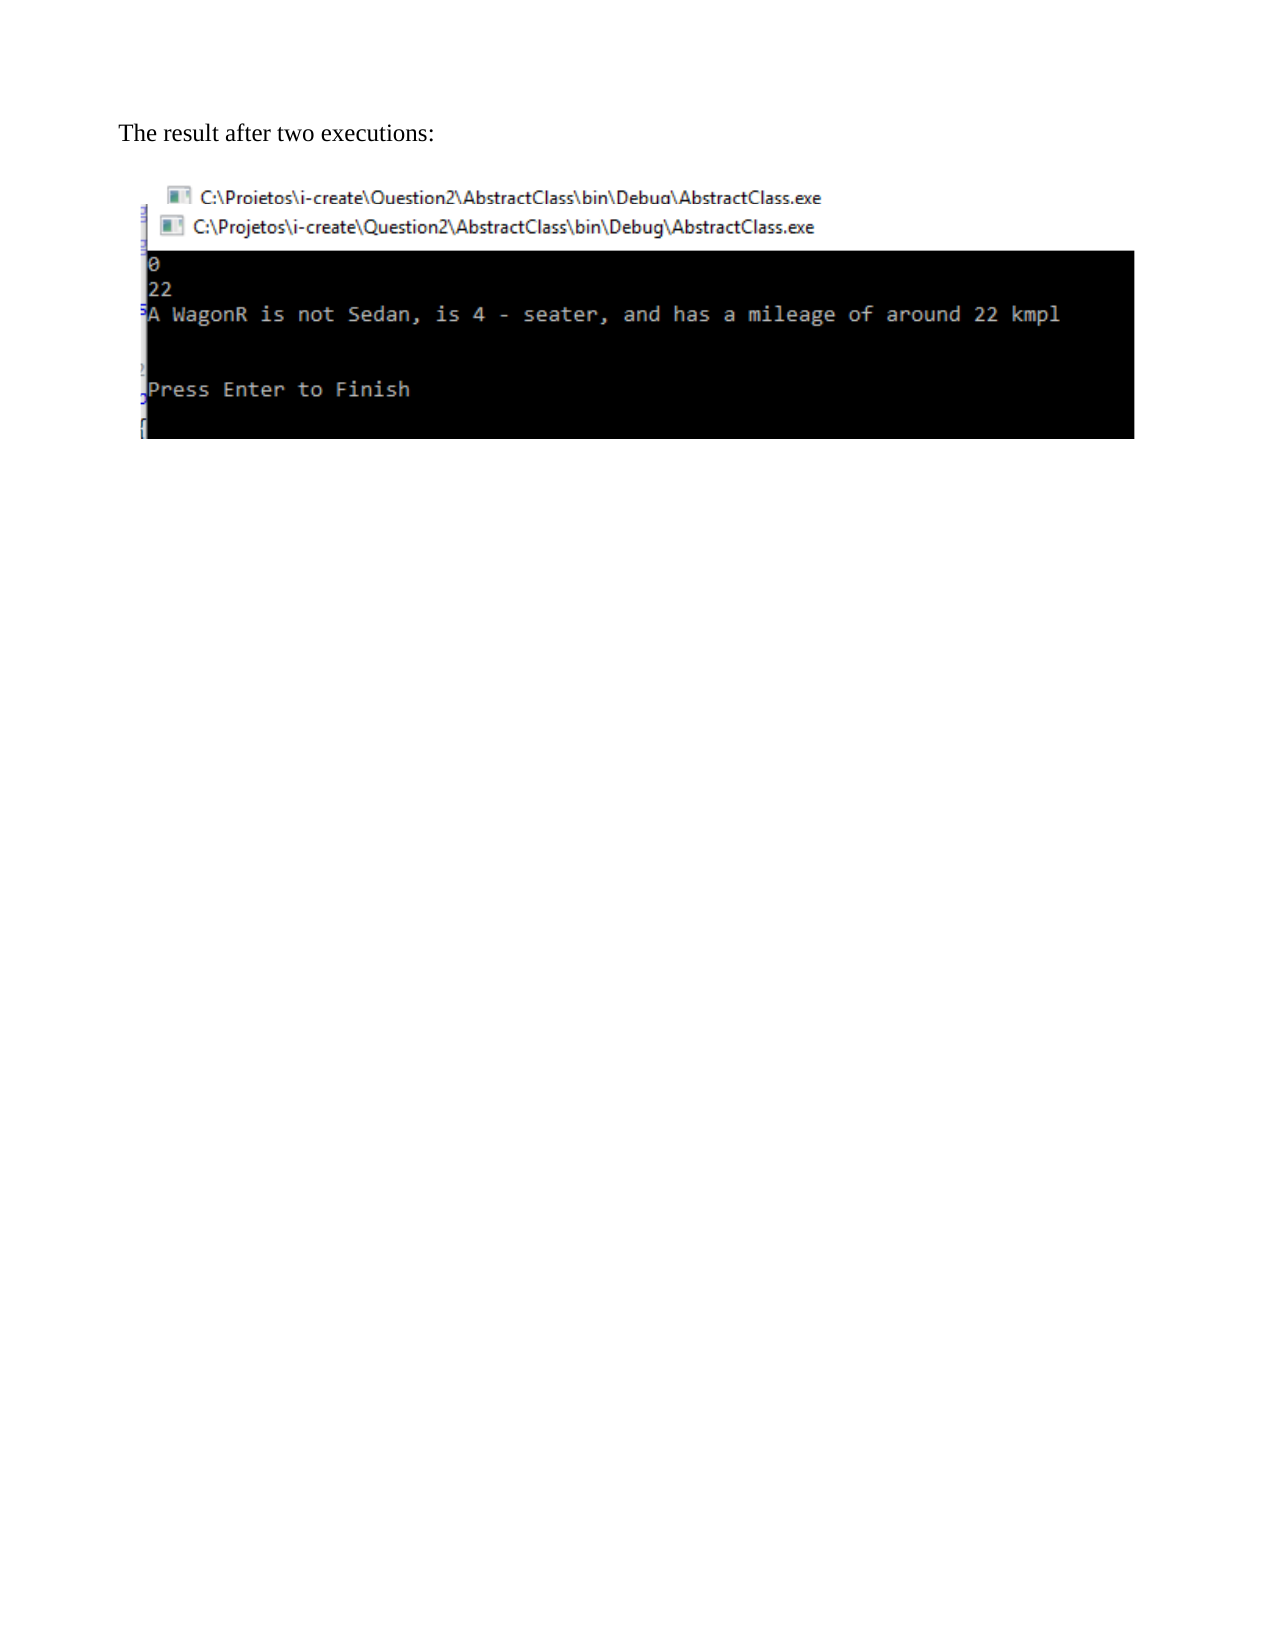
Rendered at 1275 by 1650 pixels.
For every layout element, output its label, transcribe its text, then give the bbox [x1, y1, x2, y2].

picture [140, 175, 1135, 439]
text The result after two executions: [118, 118, 1157, 147]
